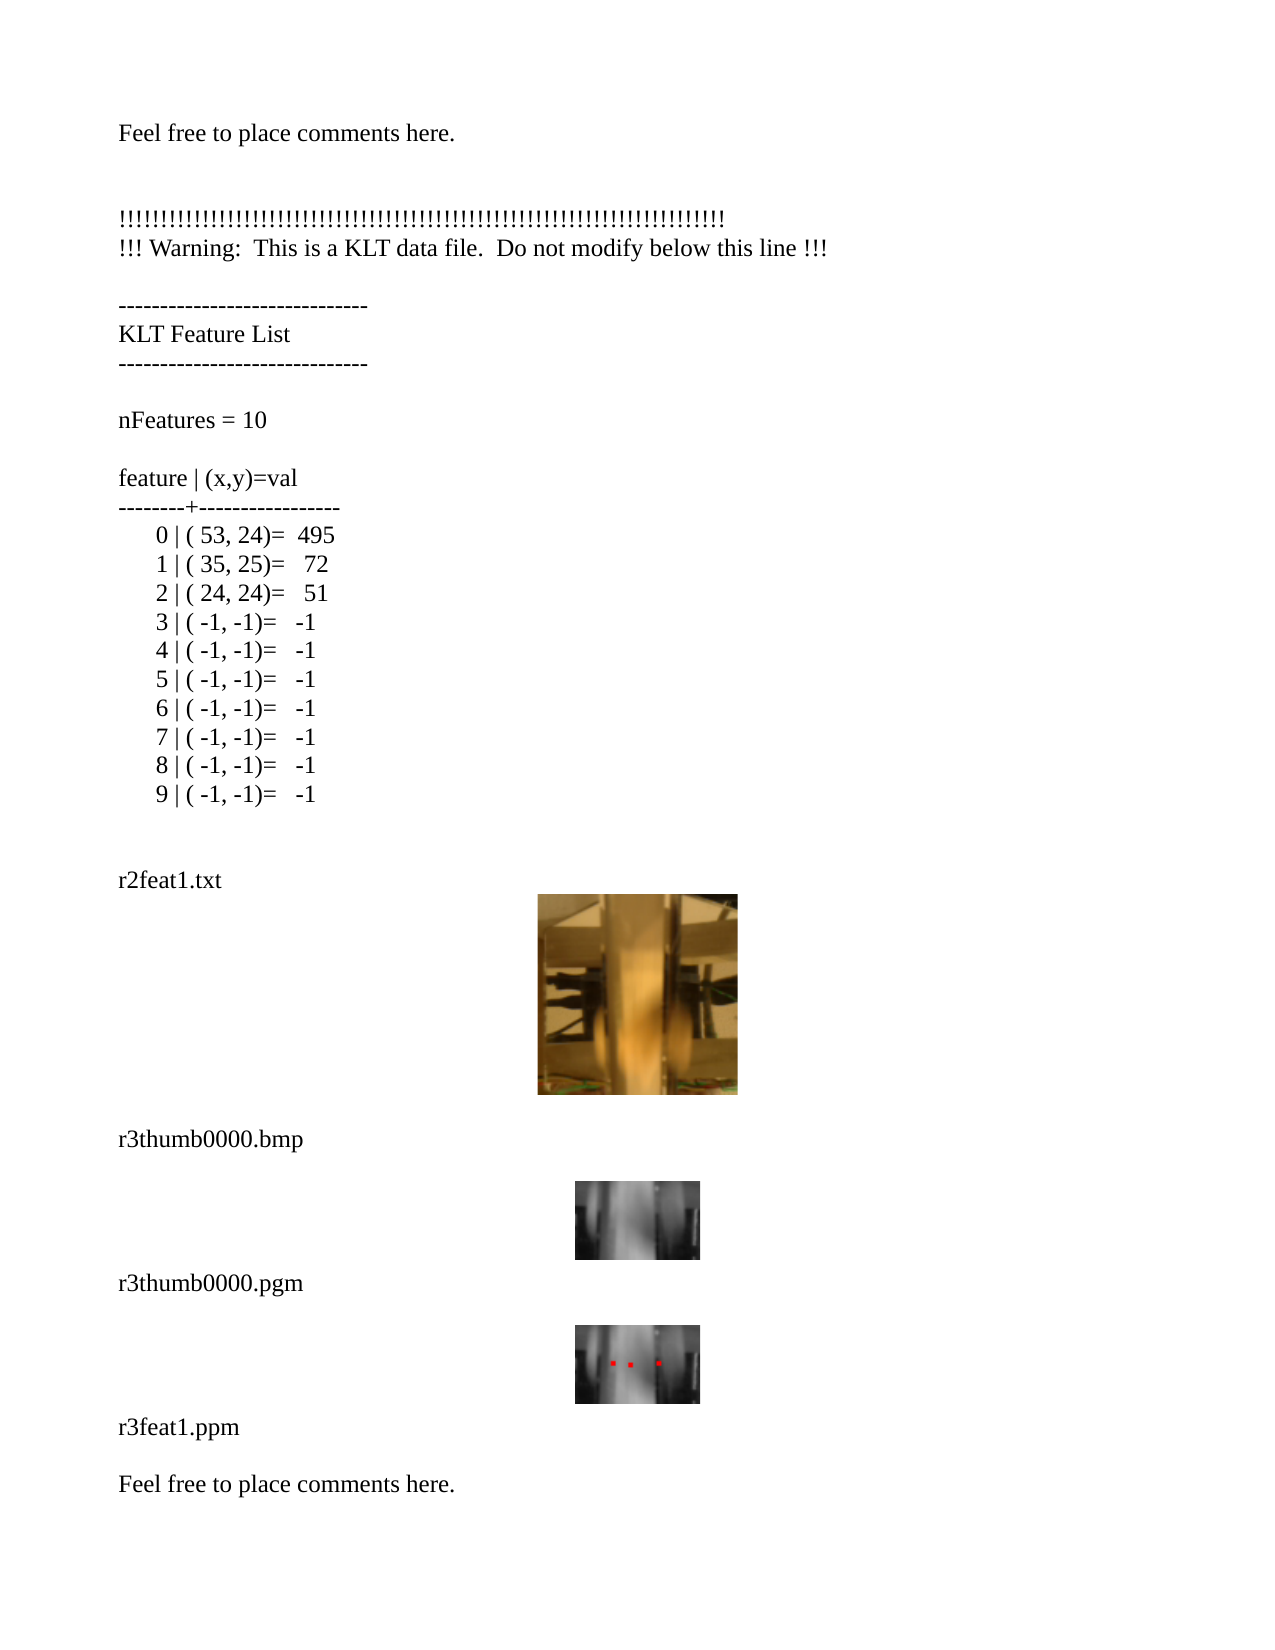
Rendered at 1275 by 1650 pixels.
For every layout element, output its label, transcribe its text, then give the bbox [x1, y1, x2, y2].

text r2feat1.txt [118, 866, 1157, 894]
text --------+----------------- [118, 492, 1157, 521]
text Feel free to place comments here. [118, 118, 1157, 147]
text 8 | ( -1, -1)= -1 [118, 751, 1157, 779]
text 3 | ( -1, -1)= -1 [118, 607, 1157, 636]
text 4 | ( -1, -1)= -1 [118, 636, 1157, 664]
text Feel free to place comments here. [118, 1469, 1157, 1498]
picture [575, 1325, 700, 1404]
text 1 | ( 35, 25)= 72 [118, 549, 1157, 578]
text !!! Warning: This is a KLT data file. Do not modify below this line !!! [118, 233, 1157, 262]
text r3thumb0000.bmp [118, 1124, 1157, 1153]
text 2 | ( 24, 24)= 51 [118, 578, 1157, 607]
text 7 | ( -1, -1)= -1 [118, 722, 1157, 751]
text 9 | ( -1, -1)= -1 [118, 779, 1157, 808]
text feature | (x,y)=val [118, 463, 1157, 492]
text KLT Feature List [118, 319, 1157, 348]
text r3feat1.ppm [118, 1412, 1157, 1441]
text nFeatures = 10 [118, 406, 1157, 434]
text ------------------------------ [118, 291, 1157, 319]
text 0 | ( 53, 24)= 495 [118, 521, 1157, 549]
text ------------------------------ [118, 348, 1157, 377]
text r3thumb0000.pgm [118, 1268, 1157, 1297]
text 6 | ( -1, -1)= -1 [118, 693, 1157, 722]
text !!!!!!!!!!!!!!!!!!!!!!!!!!!!!!!!!!!!!!!!!!!!!!!!!!!!!!!!!!!!!!!!!!!!!!!!! [118, 204, 1157, 233]
picture [537, 894, 738, 1095]
text 5 | ( -1, -1)= -1 [118, 664, 1157, 693]
picture [575, 1181, 700, 1260]
